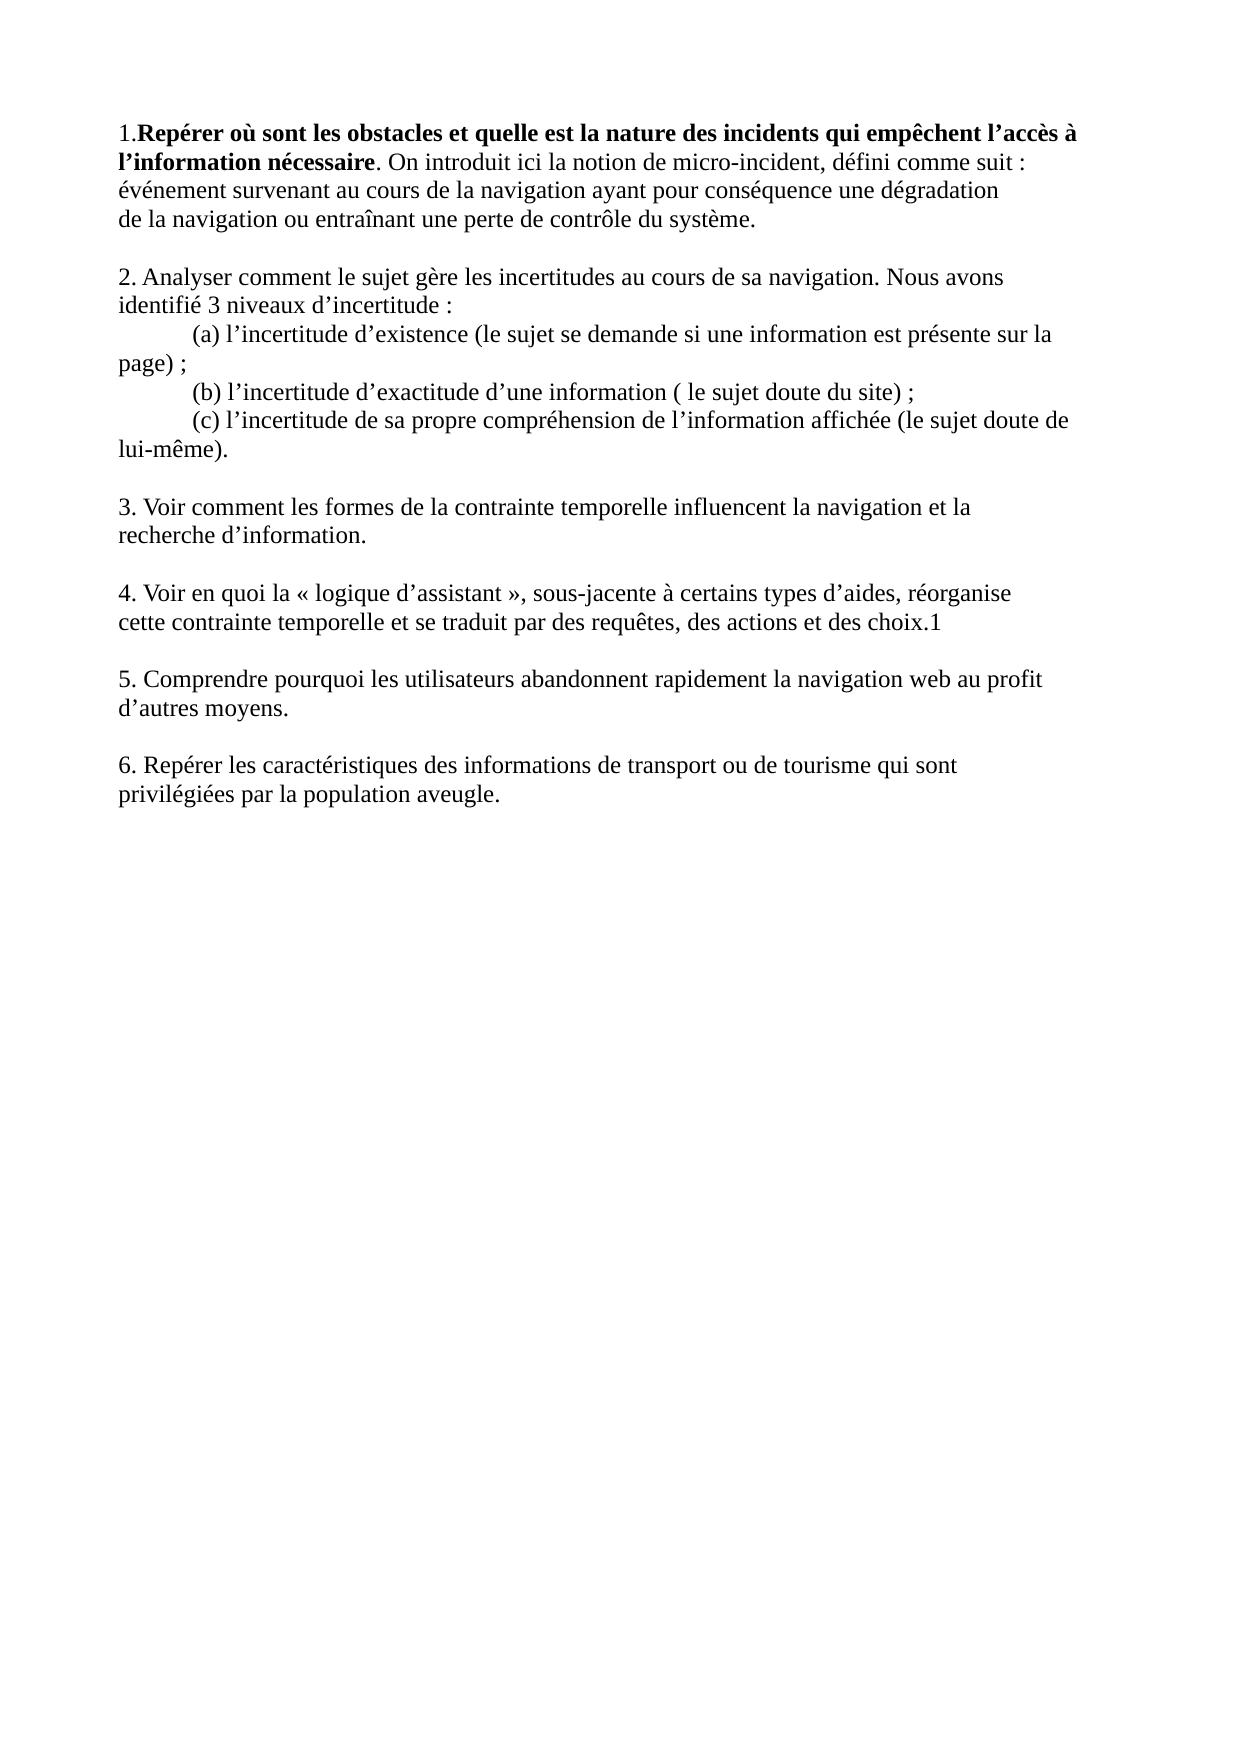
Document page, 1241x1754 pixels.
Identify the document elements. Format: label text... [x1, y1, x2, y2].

text privilégiées par la population aveugle. [118, 779, 1122, 808]
text identifié 3 niveaux d’incertitude : [118, 291, 1122, 319]
text 1.Repérer où sont les obstacles et quelle est la nature des incidents qui empêchent l’accès à [118, 118, 1122, 147]
text de la navigation ou entraînant une perte de contrôle du système. [118, 204, 1122, 233]
text 2. Analyser comment le sujet gère les incertitudes au cours de sa navigation. Nous avons [118, 262, 1122, 291]
text (c) l’incertitude de sa propre compréhension de l’information affichée (le sujet doute de [118, 406, 1122, 434]
text cette contrainte temporelle et se traduit par des requêtes, des actions et des choix.1 [118, 607, 1122, 636]
text 5. Comprendre pourquoi les utilisateurs abandonnent rapidement la navigation web au profit [118, 664, 1122, 693]
text événement survenant au cours de la navigation ayant pour conséquence une dégradation [118, 176, 1122, 204]
text d’autres moyens. [118, 693, 1122, 722]
text 3. Voir comment les formes de la contrainte temporelle influencent la navigation et la [118, 492, 1122, 521]
text 4. Voir en quoi la « logique d’assistant », sous-jacente à certains types d’aides, réorganise [118, 578, 1122, 607]
text (b) l’incertitude d’exactitude d’une information ( le sujet doute du site) ; [118, 377, 1122, 406]
text recherche d’information. [118, 521, 1122, 549]
text page) ; [118, 348, 1122, 377]
text lui-même). [118, 434, 1122, 463]
text l’information nécessaire. On introduit ici la notion de micro-incident, défini comme suit : [118, 147, 1122, 176]
text (a) l’incertitude d’existence (le sujet se demande si une information est présente sur la [118, 319, 1122, 348]
text 6. Repérer les caractéristiques des informations de transport ou de tourisme qui sont [118, 751, 1122, 779]
